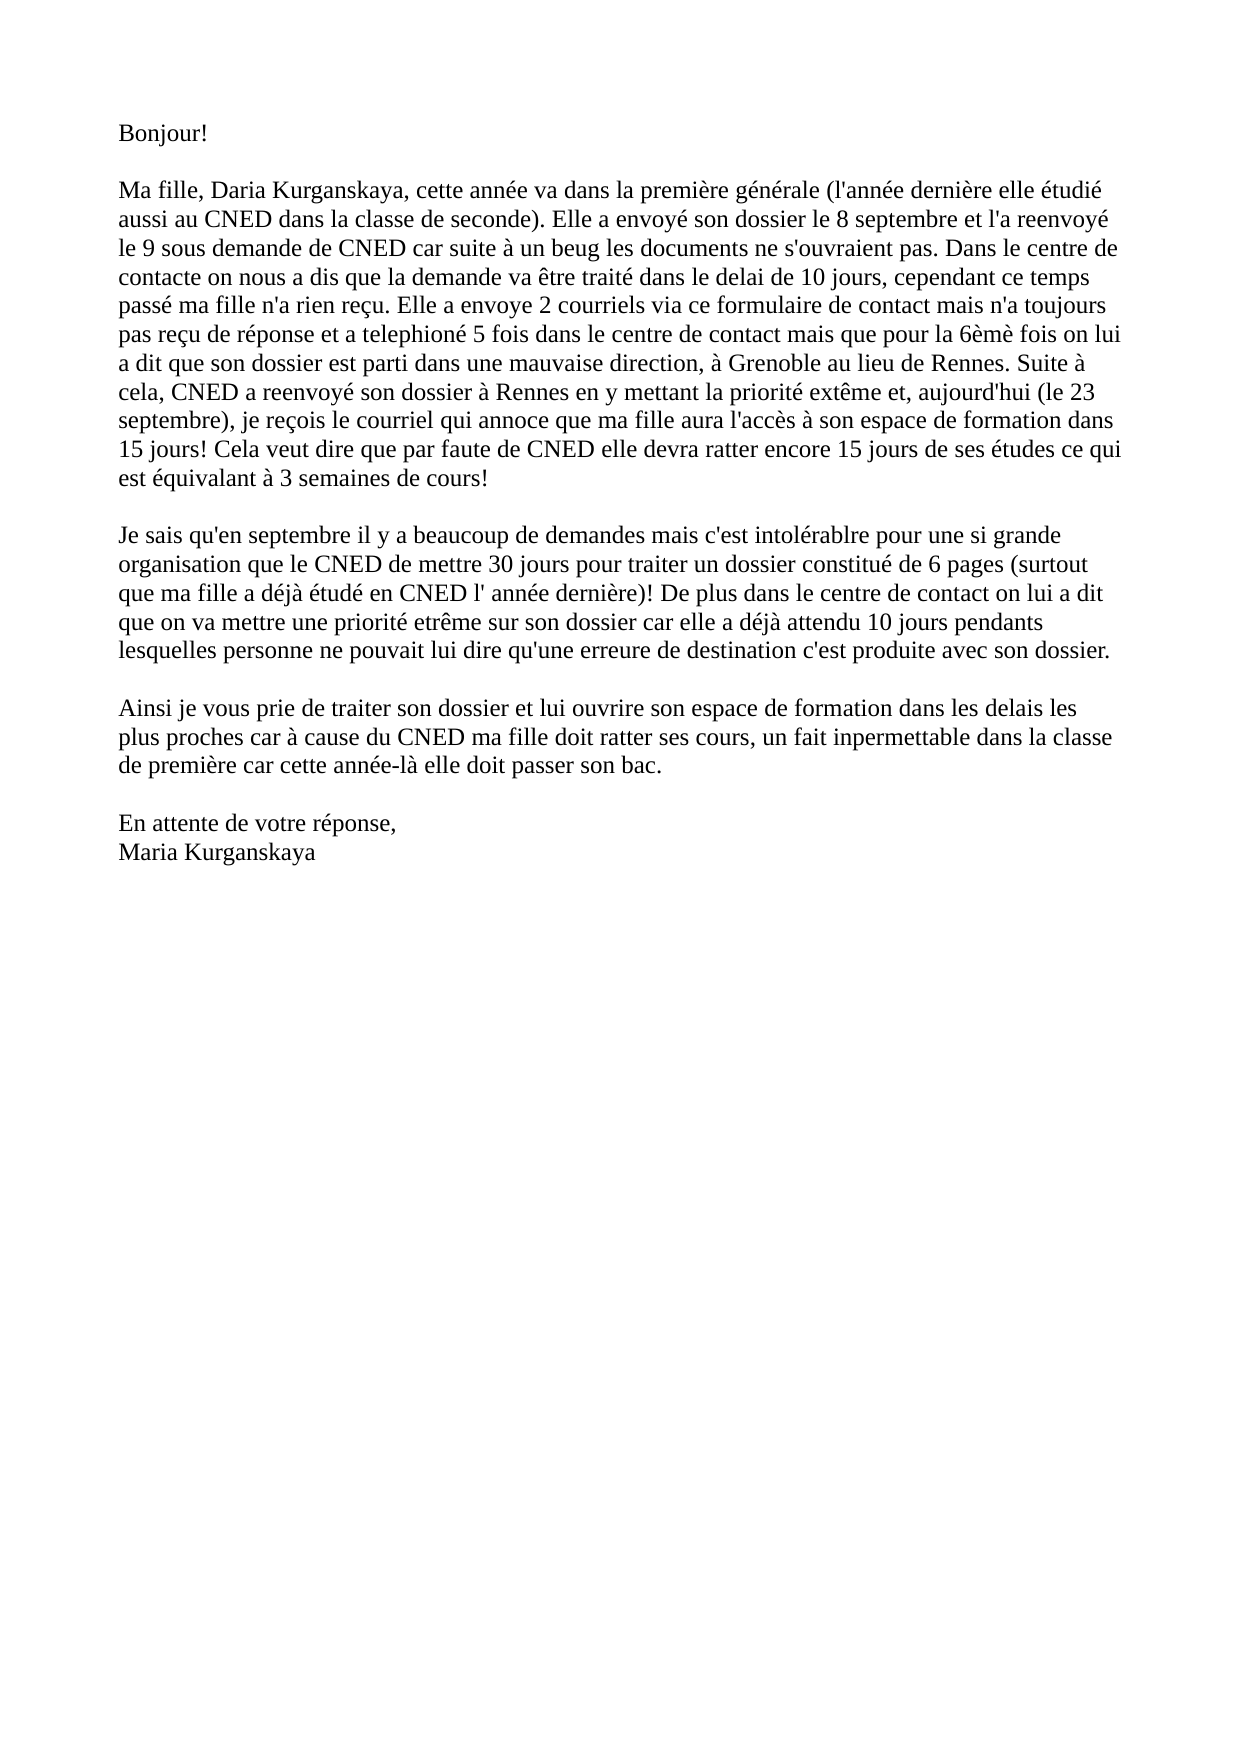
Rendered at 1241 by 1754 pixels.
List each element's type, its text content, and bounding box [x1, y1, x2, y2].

text Ma fille, Daria Kurganskaya, cette année va dans la première générale (l'année dernière elle étudié aussi au CNED dans la classe de seconde). Elle a envoyé son dossier le 8 septembre et l'a reenvoyé le 9 sous demande de CNED car suite à un beug les documents ne s'ouvraient pas. Dans le centre de contacte on nous a dis que la demande va être traité dans le delai de 10 jours, cependant ce temps passé ma fille n'a rien reçu. Elle a envoye 2 courriels via ce formulaire de contact mais n'a toujours pas reçu de réponse et a telephioné 5 fois dans le centre de contact mais que pour la 6èmè fois on lui a dit que son dossier est parti dans une mauvaise direction, à Grenoble au lieu de Rennes. Suite à cela, CNED a reenvoyé son dossier à Rennes en y mettant la priorité extême et, aujourd'hui (le 23 septembre), je reçois le courriel qui annoce que ma fille aura l'accès à son espace de formation dans 15 jours! Cela veut dire que par faute de CNED elle devra ratter encore 15 jours de ses études ce qui est équivalant à 3 semaines de cours! [118, 176, 1122, 492]
text Je sais qu'en septembre il y a beaucoup de demandes mais c'est intolérablre pour une si grande organisation que le CNED de mettre 30 jours pour traiter un dossier constitué de 6 pages (surtout que ma fille a déjà étudé en CNED l' année dernière)! De plus dans le centre de contact on lui a dit que on va mettre une priorité etrême sur son dossier car elle a déjà attendu 10 jours pendants lesquelles personne ne pouvait lui dire qu'une erreure de destination c'est produite avec son dossier. [118, 521, 1122, 664]
text Maria Kurganskaya [118, 837, 1122, 866]
text Ainsi je vous prie de traiter son dossier et lui ouvrire son espace de formation dans les delais les plus proches car à cause du CNED ma fille doit ratter ses cours, un fait inpermettable dans la classe de première car cette année-là elle doit passer son bac. [118, 693, 1122, 779]
text En attente de votre réponse, [118, 808, 1122, 837]
text Bonjour! [118, 118, 1122, 147]
